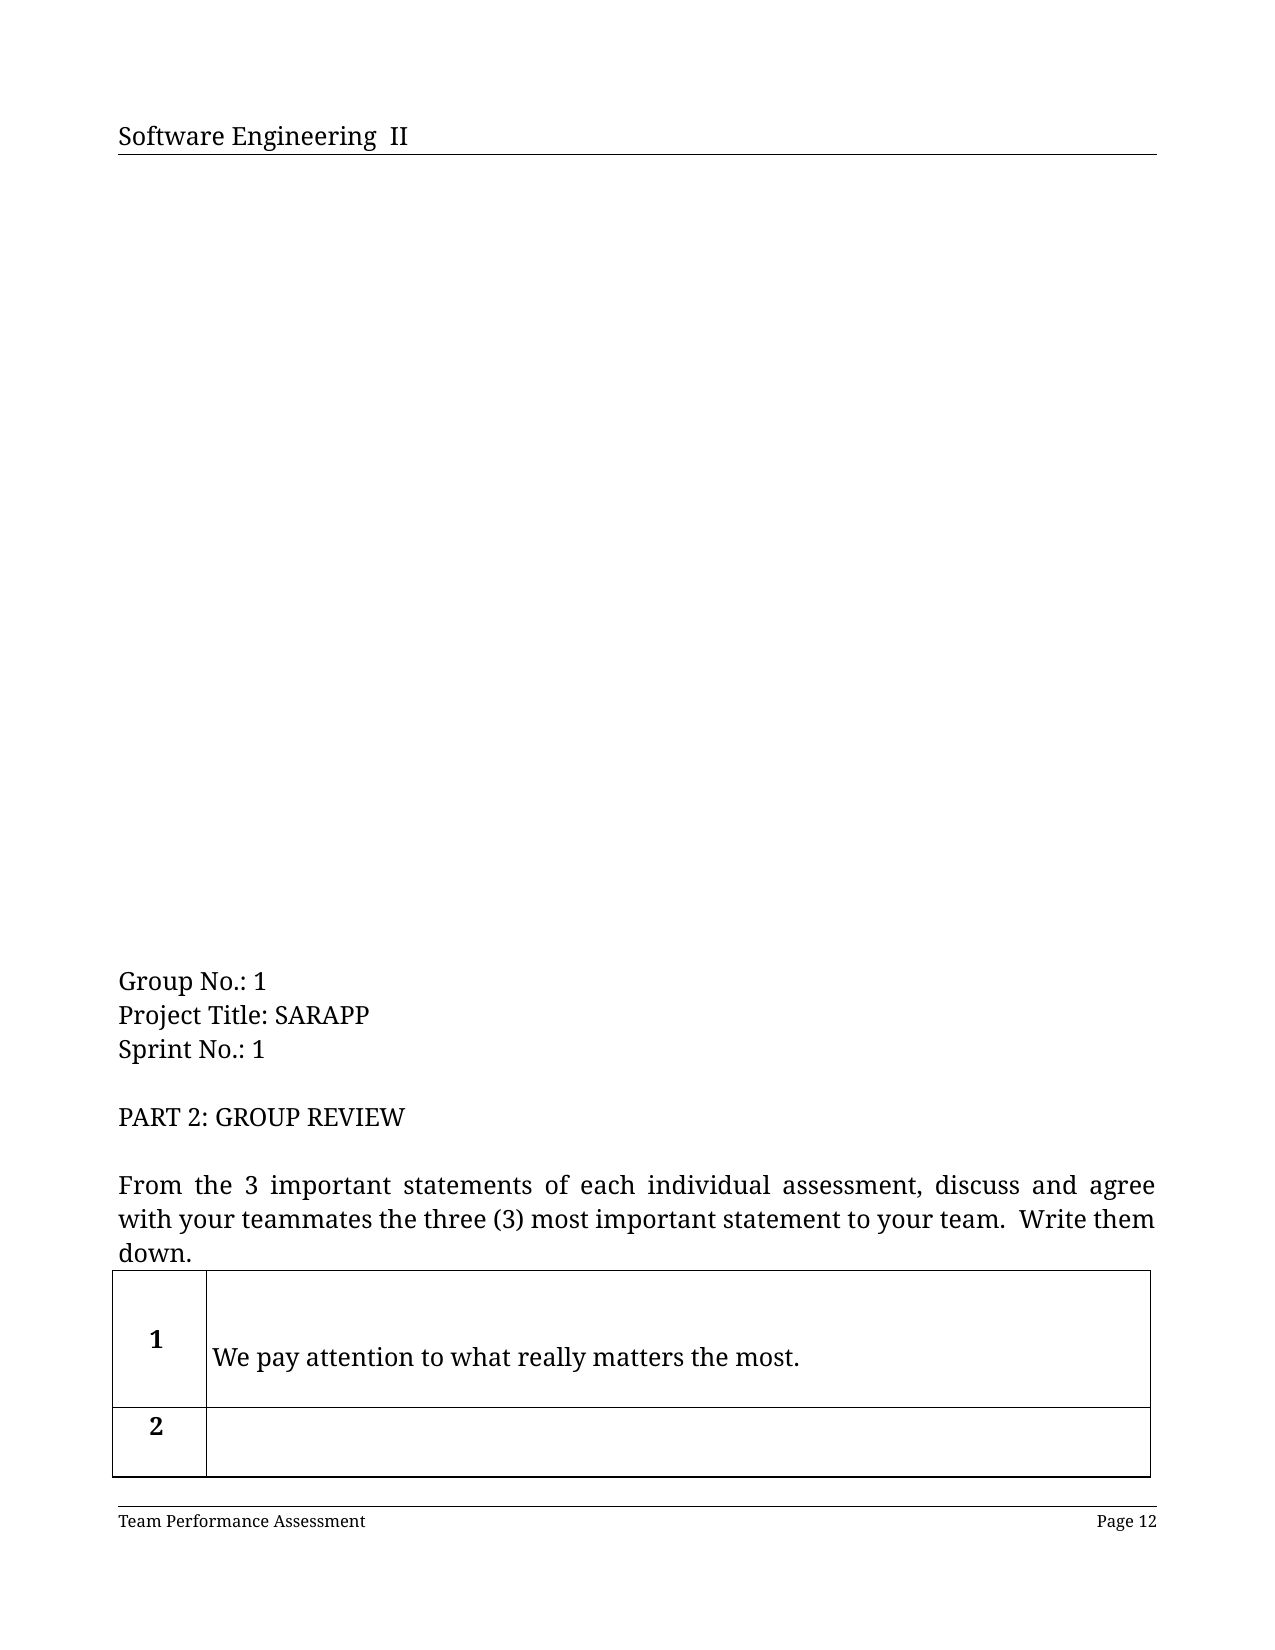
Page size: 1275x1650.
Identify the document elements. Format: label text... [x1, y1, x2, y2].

table_cell 2 [113, 1408, 206, 1476]
text Project Title: SARAPP [118, 997, 1157, 1032]
text Group No.: 1 [118, 963, 1157, 997]
table_cell [207, 1408, 1150, 1476]
table_header We pay attention to what really matters the most. [207, 1271, 1150, 1407]
text PART 2: GROUP REVIEW [118, 1100, 1157, 1134]
table_header 1 [113, 1271, 206, 1407]
text Sprint No.: 1 [118, 1032, 1157, 1066]
text From the 3 important statements of each individual assessment, discuss and agree with your teammates the three (3) most important statement to your team. Write them down. [118, 1168, 1157, 1270]
